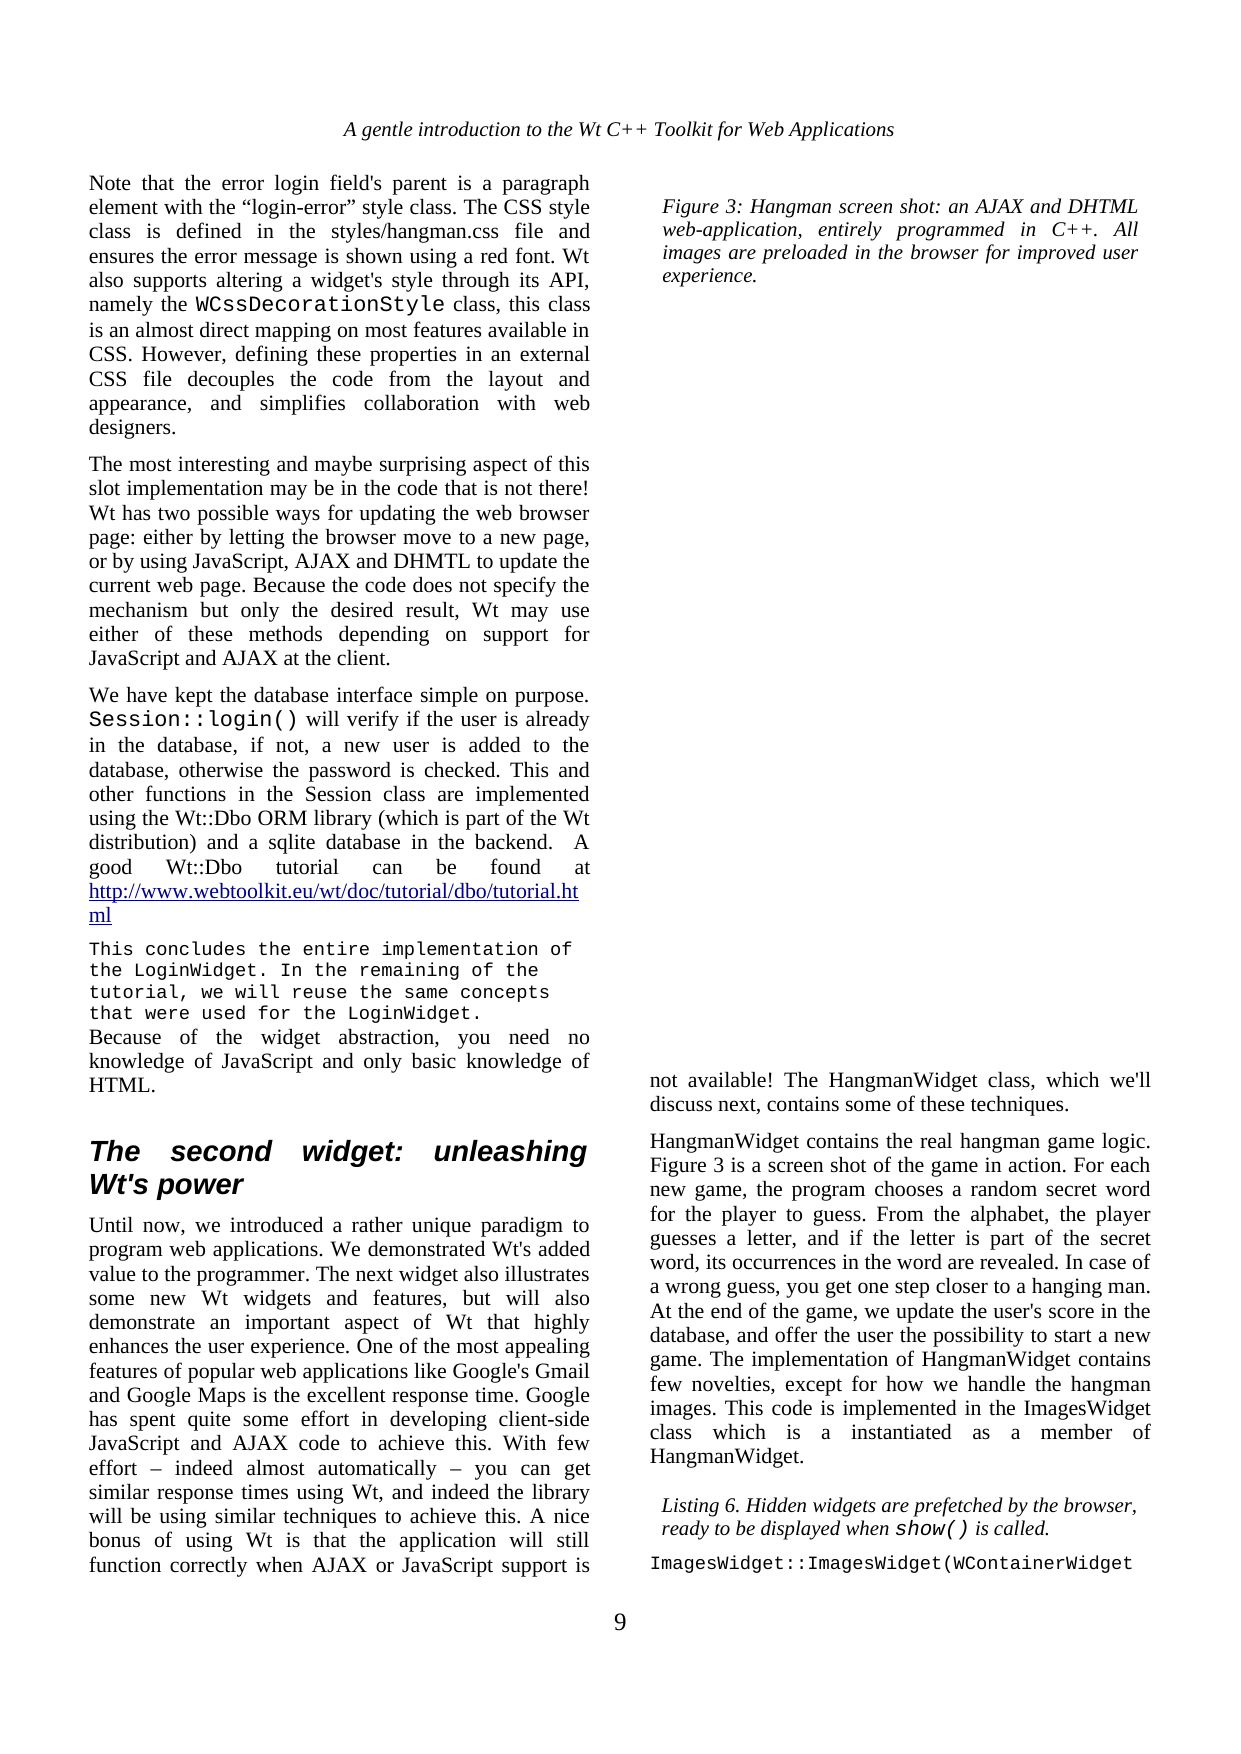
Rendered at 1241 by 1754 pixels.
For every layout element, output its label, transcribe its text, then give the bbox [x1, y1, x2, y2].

text We have kept the database interface simple on purpose. Session::login() will verify if the user is already in the database, if not, a new user is added to the database, otherwise the password is checked. This and other functions in the Session class are implemented using the Wt::Dbo ORM library (which is part of the Wt distribution) and a sqlite database in the backend. A good Wt::Dbo tutorial can be found at http://www.webtoolkit.eu/wt/doc/tutorial/dbo/tutorial.html [88, 683, 591, 927]
text Until now, we introduced a rather unique paradigm to program web applications. We demonstrated Wt's added value to the programmer. The next widget also illustrates some new Wt widgets and features, but will also demonstrate an important aspect of Wt that highly enhances the user experience. One of the most appealing features of popular web applications like Google's Gmail and Google Maps is the excellent response time. Google has spent quite some effort in developing client-side JavaScript and AJAX code to achieve this. With few effort – indeed almost automatically – you can get similar response times using Wt, and indeed the library will be using similar techniques to achieve this. A nice bonus of using Wt is that the application will still function correctly when AJAX or JavaScript support is [88, 1213, 591, 1577]
text ImagesWidget::ImagesWidget(WContainerWidget [649, 1554, 1152, 1575]
text Note that the error login field's parent is a paragraph element with the “login-error” style class. The CSS style class is defined in the styles/hangman.css file and ensures the error message is shown using a red font. Wt also supports altering a widget's style through its API, namely the WCssDecorationStyle class, this class is an almost direct mapping on most features available in CSS. However, defining these properties in an external CSS file decouples the code from the layout and appearance, and simplifies collaboration with web designers. [88, 171, 591, 439]
text HangmanWidget contains the real hangman game logic. Figure 3 is a screen shot of the game in action. For each new game, the program chooses a random secret word for the player to guess. From the alphabet, the player guesses a letter, and if the letter is part of the secret word, its occurrences in the word are revealed. In case of a wrong guess, you get one step closer to a hanging man. At the end of the game, we update the user's score in the database, and offer the user the possibility to start a new game. The implementation of HangmanWidget contains few novelties, except for how we handle the hangman images. This code is implemented in the ImagesWidget class which is a instantiated as a member of HangmanWidget. [649, 1129, 1152, 1468]
text Listing 6. Hidden widgets are prefetched by the browser, ready to be displayed when show() is called. [661, 1493, 1140, 1541]
text Figure 3: Hangman screen shot: an AJAX and DHTML web-application, entirely programmed in C++. All images are preloaded in the browser for improved user experience. [662, 195, 1141, 287]
subtitle The second widget: unleashing Wt's power [88, 1135, 591, 1200]
text Because of the widget abstraction, you need no knowledge of JavaScript and only basic knowledge of HTML. [88, 1025, 591, 1098]
text not available! The HangmanWidget class, which we'll discuss next, contains some of these techniques. [649, 171, 1152, 1116]
